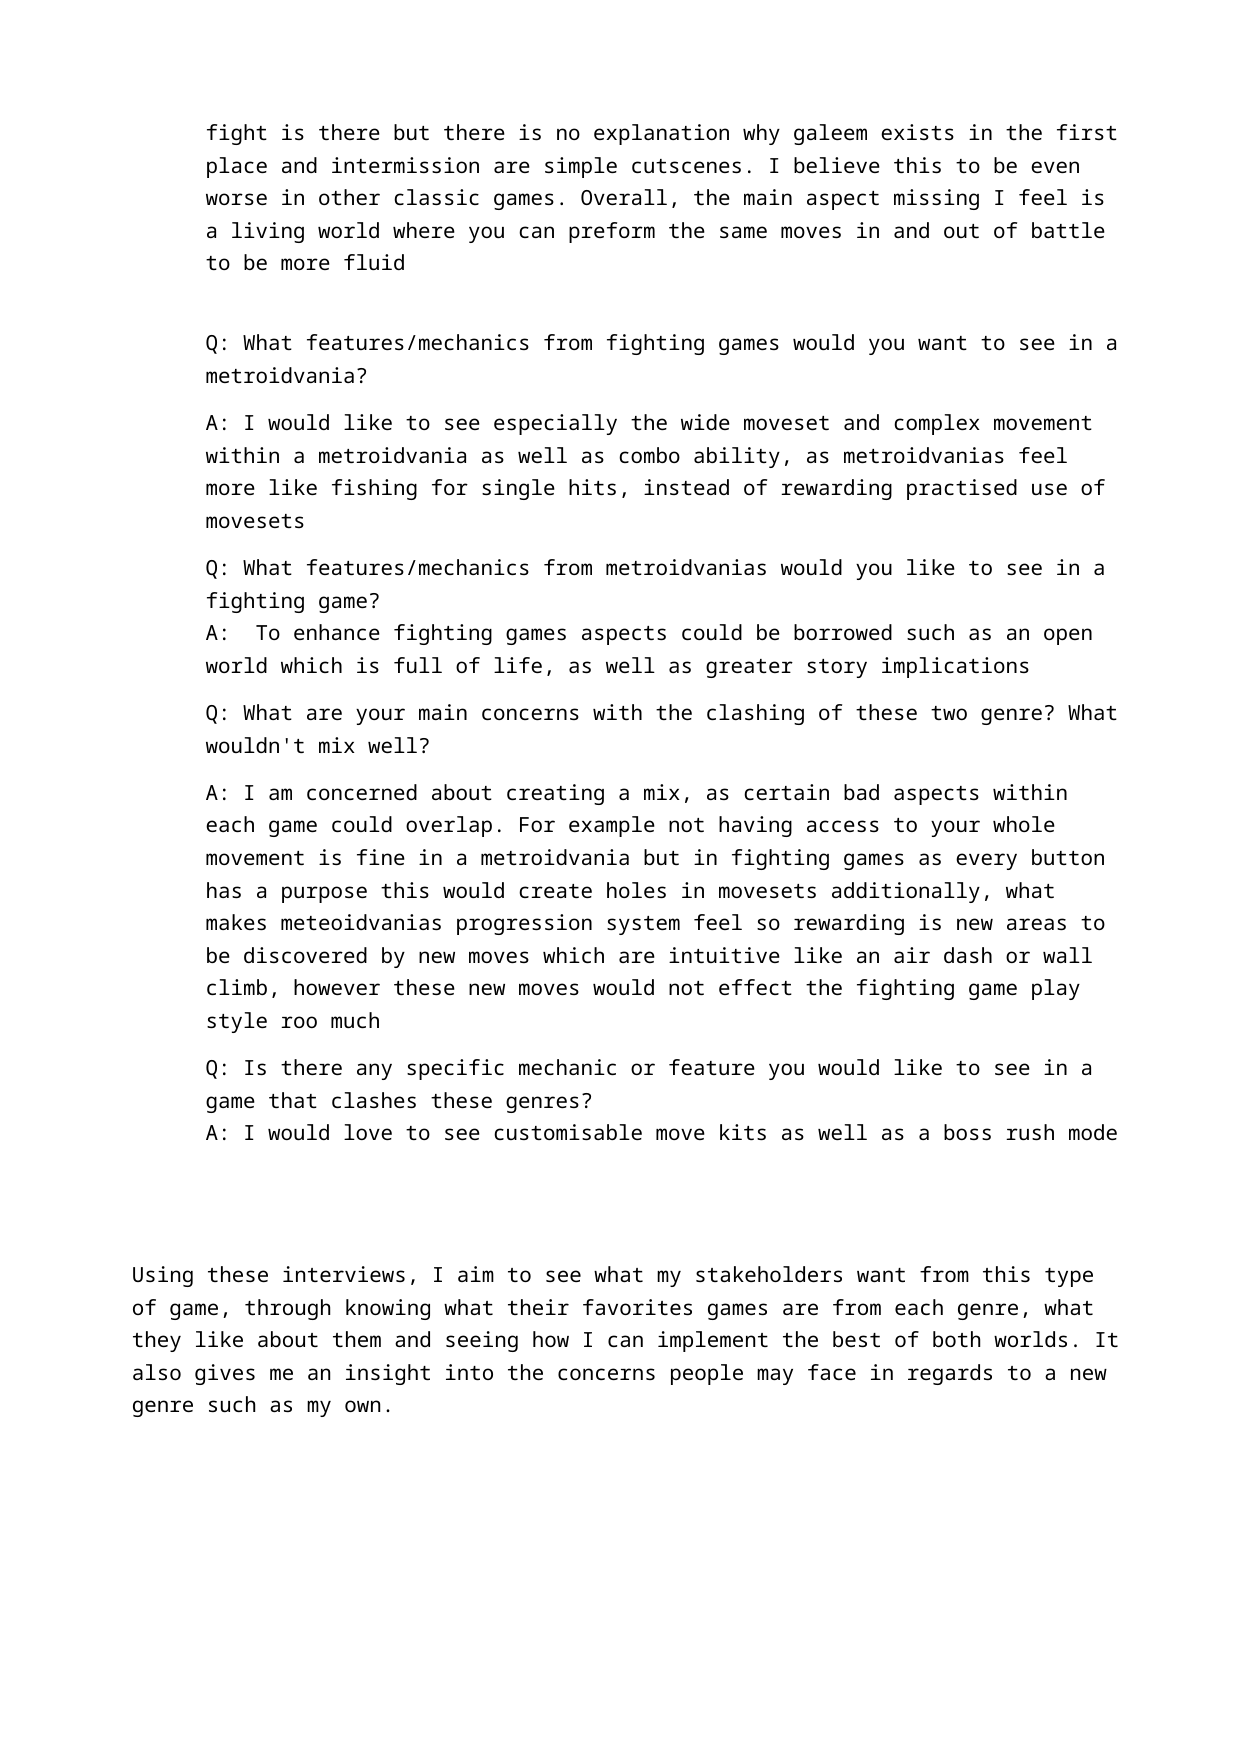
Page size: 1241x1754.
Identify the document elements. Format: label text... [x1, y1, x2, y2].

text Q: What features/mechanics from metroidvanias would you like to see in a fighting game? A: To enhance fighting games aspects could be borrowed such as an open world which is full of life, as well as greater story implications [205, 553, 1122, 679]
text Q: Is there any specific mechanic or feature you would like to see in a game that clashes these genres? A: I would love to see customisable move kits as well as a boss rush mode [205, 1053, 1122, 1147]
text Q: What features/mechanics from fighting games would you want to see in a metroidvania? [205, 296, 1122, 389]
text A: I would like to see especially the wide moveset and complex movement within a metroidvania as well as combo ability, as metroidvanias feel more like fishing for single hits, instead of rewarding practised use of movesets [205, 408, 1122, 534]
text A: I am concerned about creating a mix, as certain bad aspects within each game could overlap. For example not having access to your whole movement is fine in a metroidvania but in fighting games as every button has a purpose this would create holes in movesets additionally, what makes meteoidvanias progression system feel so rewarding is new areas to be discovered by new moves which are intuitive like an air dash or wall climb, however these new moves would not effect the fighting game play style roo much [205, 778, 1122, 1034]
text Using these interviews, I aim to see what my stakeholders want from this type of game, through knowing what their favorites games are from each genre, what they like about them and seeing how I can implement the best of both worlds. It also gives me an insight into the concerns people may face in regards to a new genre such as my own. [132, 1260, 1122, 1419]
text Q: What are your main concerns with the clashing of these two genre? What wouldn't mix well? [205, 698, 1122, 759]
text fight is there but there is no explanation why galeem exists in the first place and intermission are simple cutscenes. I believe this to be even worse in other classic games. Overall, the main aspect missing I feel is a living world where you can preform the same moves in and out of battle to be more fluid [205, 118, 1122, 277]
